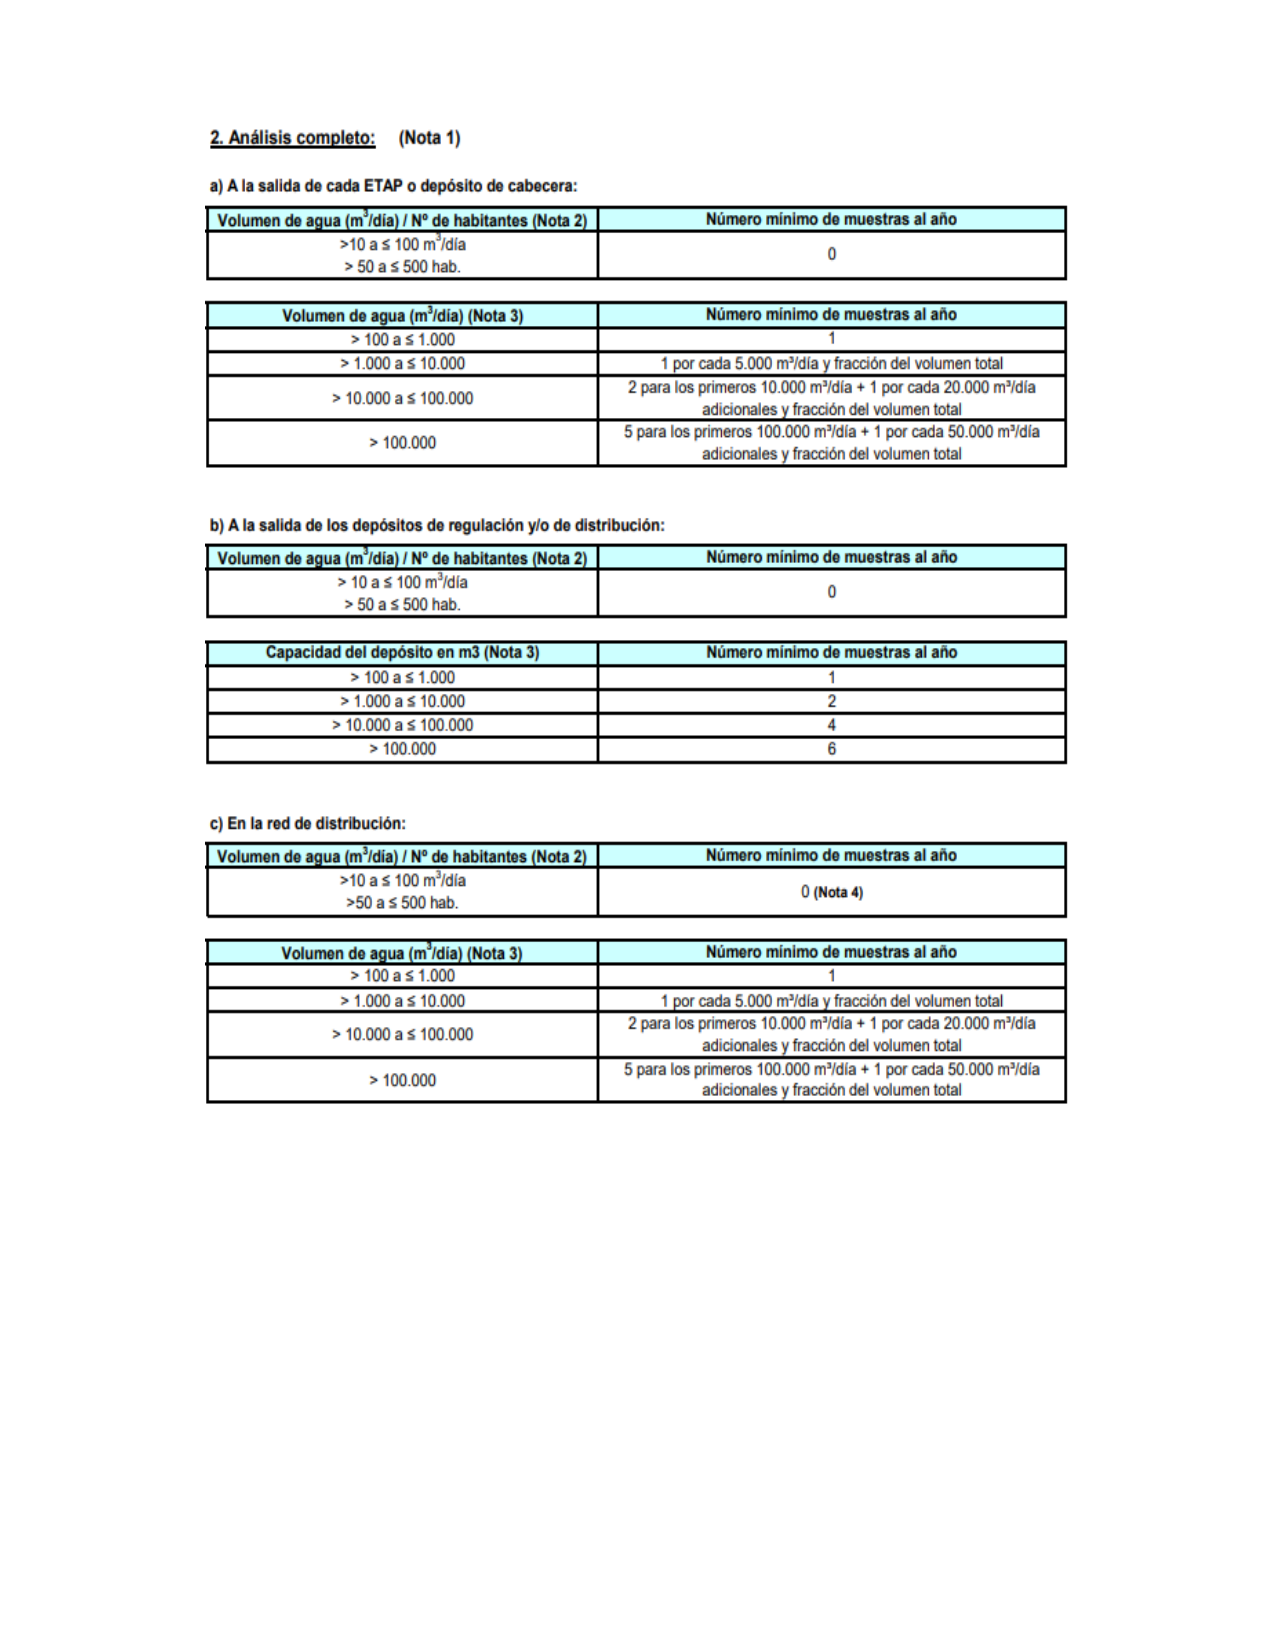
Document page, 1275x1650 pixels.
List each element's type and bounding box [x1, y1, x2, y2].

picture [205, 122, 1070, 1107]
